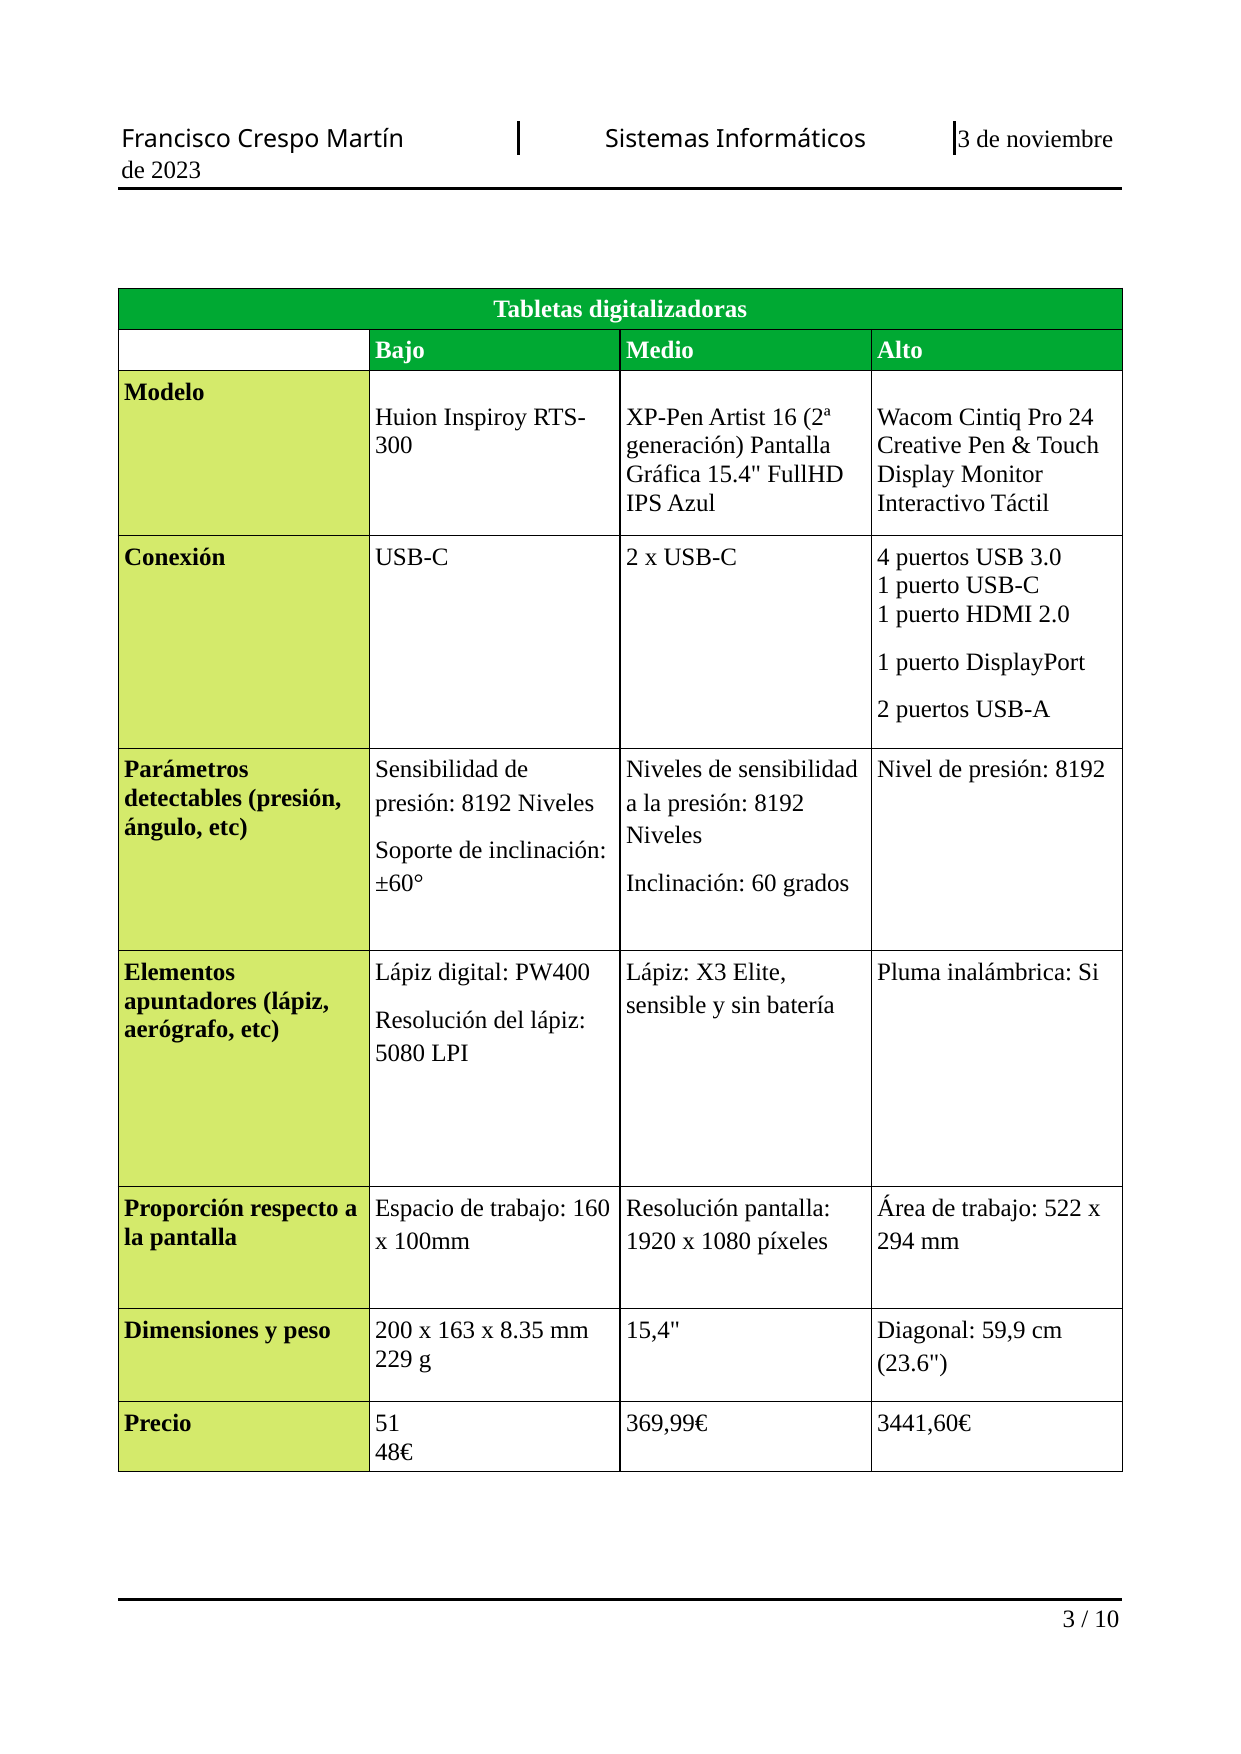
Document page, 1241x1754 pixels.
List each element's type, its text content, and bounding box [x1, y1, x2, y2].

table_cell [119, 330, 369, 370]
table_cell Resolución pantalla: 1920 x 1080 píxeles [621, 1187, 871, 1308]
table_cell Parámetros detectables (presión, ángulo, etc) [119, 749, 369, 950]
table_cell Bajo [370, 330, 619, 370]
table_cell Área de trabajo: 522 x 294 mm [872, 1187, 1122, 1308]
table_cell Lápiz: X3 Elite, sensible y sin batería [621, 951, 871, 1186]
table_cell Pluma inalámbrica: Si [872, 951, 1122, 1186]
table_cell Precio [119, 1402, 369, 1471]
table_cell 369,99€ [621, 1402, 871, 1471]
table_cell Lápiz digital: PW400 Resolución del lápiz: 5080 LPI [370, 951, 619, 1186]
table_cell 3441,60€ [872, 1402, 1122, 1471]
table_cell Sensibilidad de presión: 8192 Niveles Soporte de inclinación: ±60° [370, 749, 619, 950]
table_cell 200 x 163 x 8.35 mm 229 g [370, 1309, 619, 1401]
table_cell 2 x USB-C [621, 536, 871, 748]
table_cell Conexión [119, 536, 369, 748]
table_cell Dimensiones y peso [119, 1309, 369, 1401]
table_cell 4 puertos USB 3.0 1 puerto USB-C 1 puerto HDMI 2.0 1 puerto DisplayPort 2 puertos USB-A [872, 536, 1122, 748]
table_cell Alto [872, 330, 1122, 370]
table_cell Nivel de presión: 8192 [872, 749, 1122, 950]
table_header Tabletas digitalizadoras [119, 289, 1122, 329]
table_cell Diagonal: 59,9 cm (23.6") [872, 1309, 1122, 1401]
table_cell Niveles de sensibilidad a la presión: 8192 Niveles Inclinación: 60 grados [621, 749, 871, 950]
table_cell Proporción respecto a la pantalla [119, 1187, 369, 1308]
table_cell 51 48€ [370, 1402, 619, 1471]
table_cell Modelo [119, 371, 369, 535]
table_cell XP-Pen Artist 16 (2ª generación) Pantalla Gráfica 15.4" FullHD IPS Azul [621, 371, 871, 535]
table_cell USB-C [370, 536, 619, 748]
table_cell Huion Inspiroy RTS-300 [370, 371, 619, 535]
table_cell 15,4" [621, 1309, 871, 1401]
table_cell Elementos apuntadores (lápiz, aerógrafo, etc) [119, 951, 369, 1186]
table_cell Wacom Cintiq Pro 24 Creative Pen & Touch Display Monitor Interactivo Táctil [872, 371, 1122, 535]
table_cell Espacio de trabajo: 160 x 100mm [370, 1187, 619, 1308]
table_cell Medio [621, 330, 871, 370]
